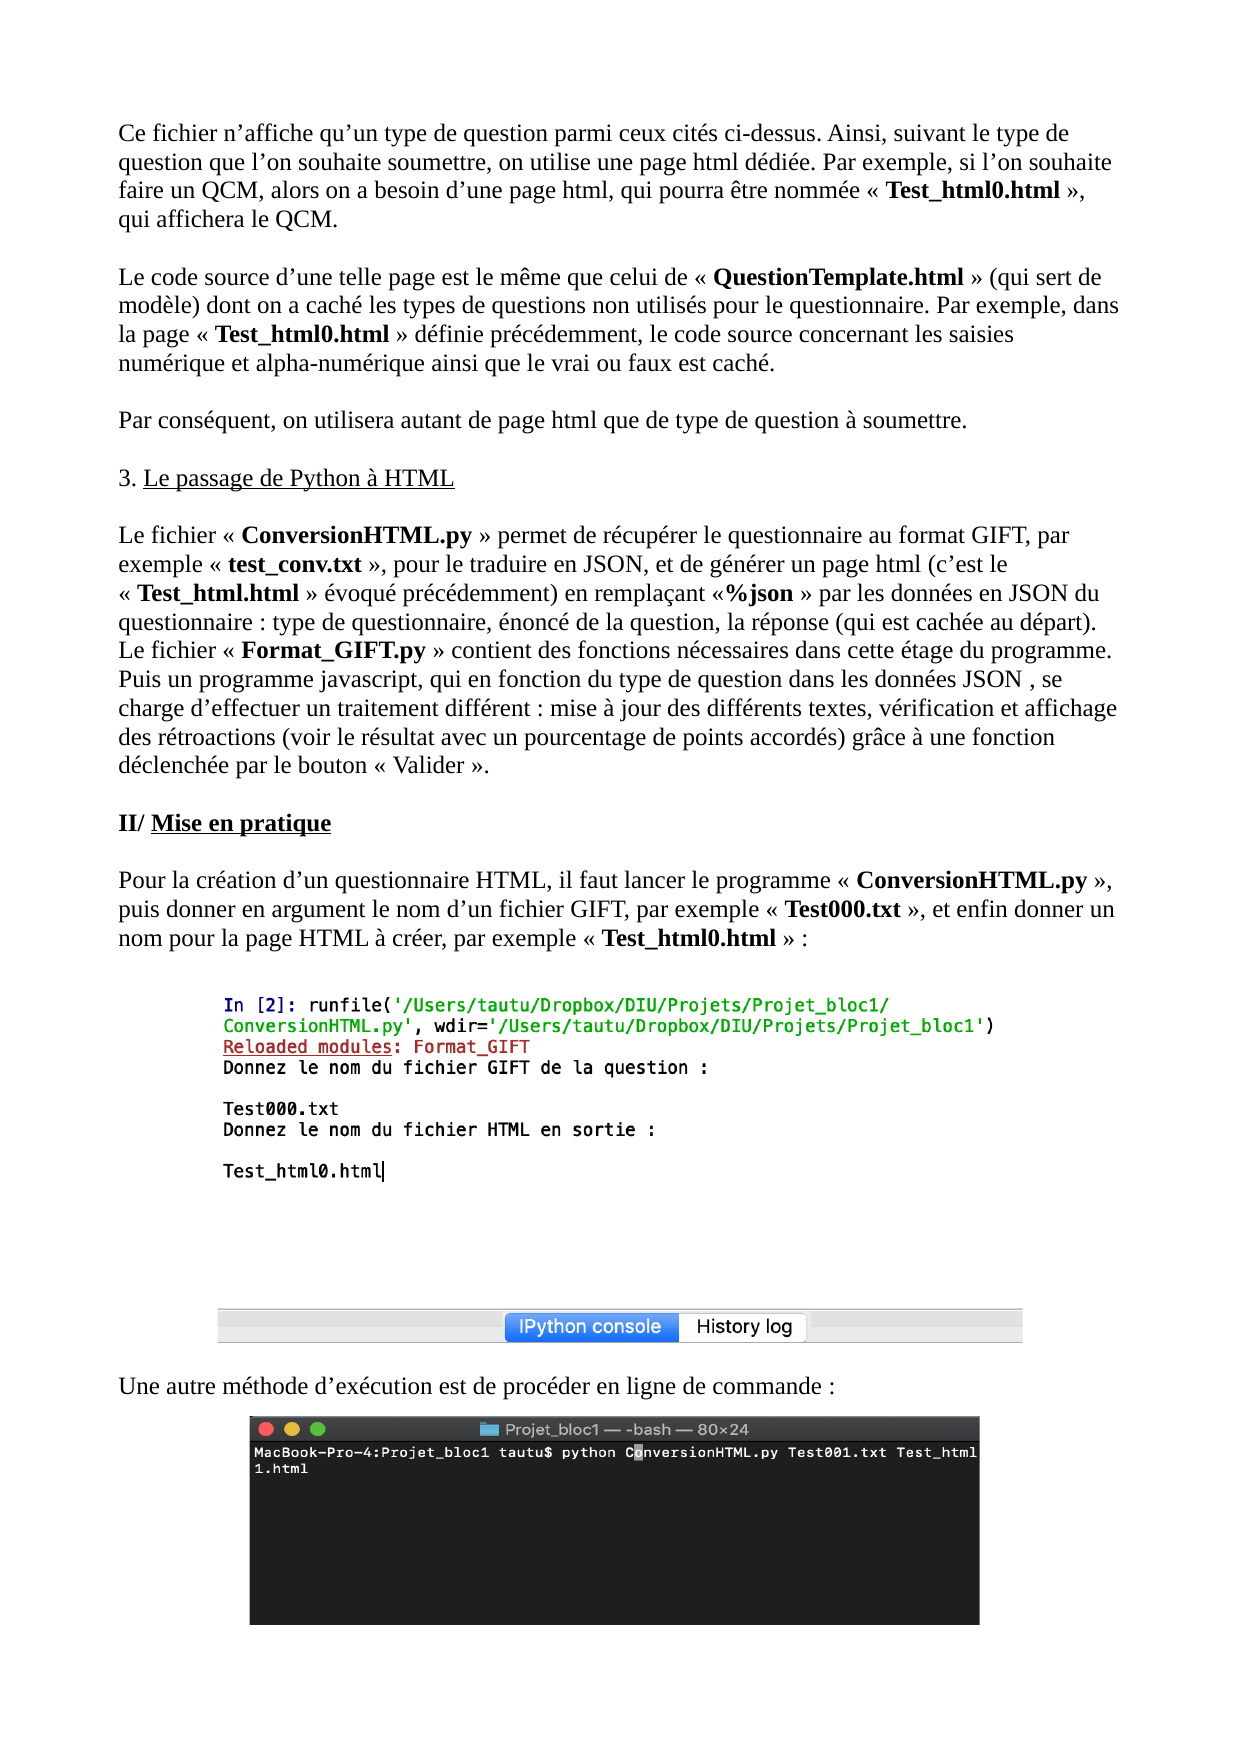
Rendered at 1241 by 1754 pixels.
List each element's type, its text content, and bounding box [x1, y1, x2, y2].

picture [249, 1416, 980, 1625]
text Puis un programme javascript, qui en fonction du type de question dans les données JSON , se charge d’effectuer un traitement différent : mise à jour des différents textes, vérification et affichage des rétroactions (voir le résultat avec un pourcentage de points accordés) grâce à une fonction déclenchée par le bouton « Valider ». [118, 664, 1122, 779]
text 3. Le passage de Python à HTML [118, 463, 1122, 492]
text Le fichier « ConversionHTML.py » permet de récupérer le questionnaire au format GIFT, par exemple « test_conv.txt », pour le traduire en JSON, et de générer un page html (c’est le « Test_html.html » évoqué précédemment) en remplaçant «%json » par les données en JSON du questionnaire : type de questionnaire, énoncé de la question, la réponse (qui est cachée au départ). Le fichier « Format_GIFT.py » contient des fonctions nécessaires dans cette étage du programme. [118, 521, 1122, 664]
text II/ Mise en pratique [118, 808, 1122, 837]
text Une autre méthode d’exécution est de procéder en ligne de commande : [118, 1371, 1122, 1400]
text Le code source d’une telle page est le même que celui de « QuestionTemplate.html » (qui sert de modèle) dont on a caché les types de questions non utilisés pour le questionnaire. Par exemple, dans la page « Test_html0.html » définie précédemment, le code source concernant les saisies numérique et alpha-numérique ainsi que le vrai ou faux est caché. [118, 262, 1122, 377]
text Ce fichier n’affiche qu’un type de question parmi ceux cités ci-dessus. Ainsi, suivant le type de question que l’on souhaite soumettre, on utilise une page html dédiée. Par exemple, si l’on souhaite faire un QCM, alors on a besoin d’une page html, qui pourra être nommée « Test_html0.html », qui affichera le QCM. [118, 118, 1122, 233]
text Par conséquent, on utilisera autant de page html que de type de question à soumettre. [118, 406, 1122, 434]
text Pour la création d’un questionnaire HTML, il faut lancer le programme « ConversionHTML.py », puis donner en argument le nom d’un fichier GIFT, par exemple « Test000.txt », et enfin donner un nom pour la page HTML à créer, par exemple « Test_html0.html » : [118, 866, 1122, 952]
picture [217, 980, 1023, 1343]
